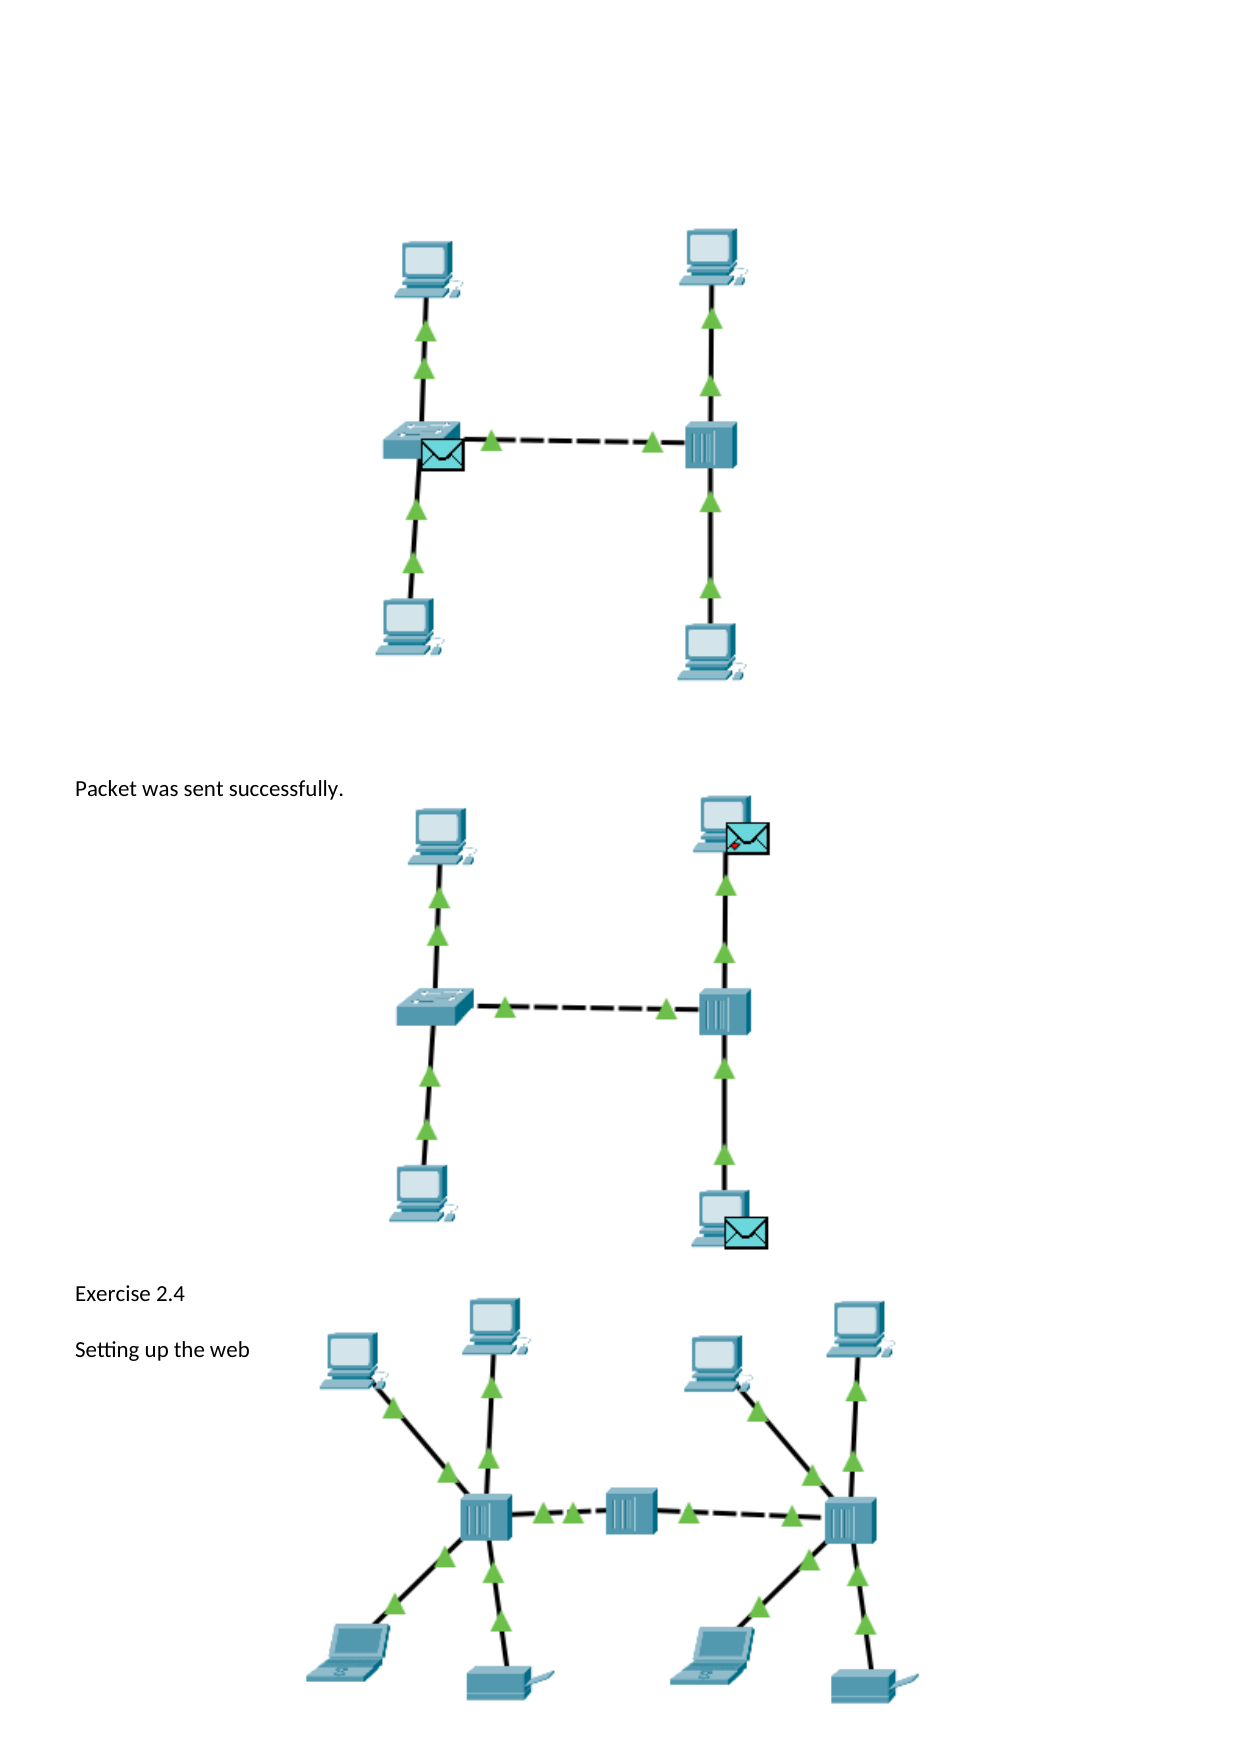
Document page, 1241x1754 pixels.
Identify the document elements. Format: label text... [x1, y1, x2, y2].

text [885, 1279, 1165, 1307]
text Packet was sent successfully. [75, 774, 355, 802]
text Exercise 2.4 [75, 1279, 355, 1307]
picture [306, 774, 941, 1754]
picture [365, 185, 875, 702]
text Setting up the web [75, 1335, 306, 1363]
text [941, 1335, 1165, 1363]
text [885, 774, 1165, 802]
